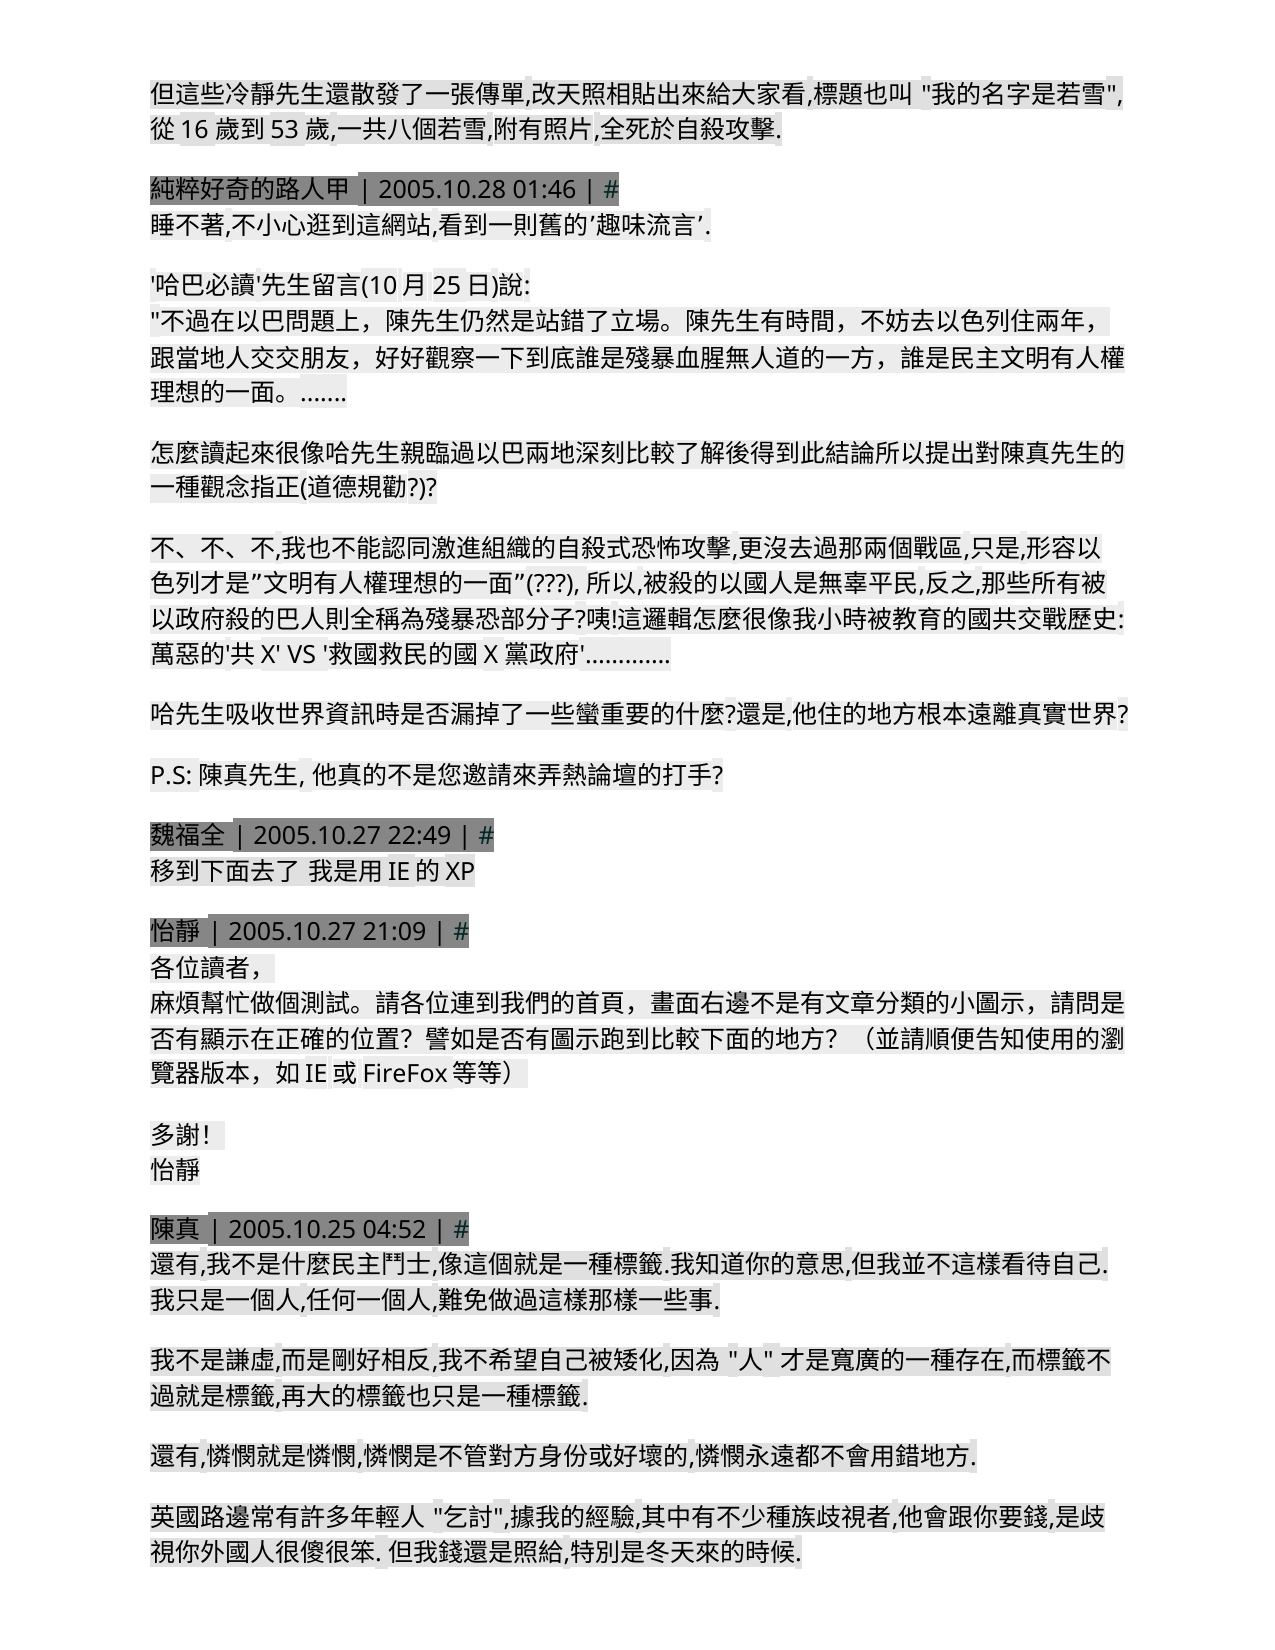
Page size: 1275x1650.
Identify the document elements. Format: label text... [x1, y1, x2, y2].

text 我不是謙虛,而是剛好相反,我不希望自己被矮化,因為 "人" 才是寬廣的一種存在,而標籤不過就是標籤,再大的標籤也只是一種標籤. [150, 1342, 1125, 1412]
text 陳真 | 2005.10.25 04:52 | # [150, 1210, 1125, 1246]
text 怡靜 | 2005.10.27 21:09 | # [150, 912, 1125, 948]
text 哈先生吸收世界資訊時是否漏掉了一些蠻重要的什麼?還是,他住的地方根本遠離真實世界? [150, 696, 1125, 731]
text '哈巴必讀'先生留言(10月25日)說: "不過在以巴問題上，陳先生仍然是站錯了立場。陳先生有時間，不妨去以色列住兩年，跟當地人交交朋友，好好觀察一下到底誰是殘暴血腥無人道的一方，誰是民主文明有人權理想的一面。....... [150, 267, 1125, 408]
text 純粹好奇的路人甲 | 2005.10.28 01:46 | # [150, 171, 1125, 206]
text 但這些冷靜先生還散發了一張傳單,改天照相貼出來給大家看,標題也叫 "我的名字是若雪",從16 歲到53 歲,一共八個若雪,附有照片,全死於自殺攻擊. [150, 75, 1125, 146]
text 睡不著,不小心逛到這網站,看到一則舊的’趣味流言’. [150, 206, 1125, 242]
text 各位讀者， 麻煩幫忙做個測試。請各位連到我們的首頁，畫面右邊不是有文章分類的小圖示，請問是否有顯示在正確的位置？譬如是否有圖示跑到比較下面的地方？（並請順便告知使用的瀏覽器版本，如IE或FireFox等等） [150, 948, 1125, 1089]
text P.S: 陳真先生, 他真的不是您邀請來弄熱論壇的打手? [150, 756, 1125, 792]
text 還有,我不是什麼民主鬥士,像這個就是一種標籤.我知道你的意思,但我並不這樣看待自己.我只是一個人,任何一個人,難免做過這樣那樣一些事. [150, 1246, 1125, 1317]
text 英國路邊常有許多年輕人 "乞討",據我的經驗,其中有不少種族歧視者,他會跟你要錢,是歧視你外國人很傻很笨. 但我錢還是照給,特別是冬天來的時候. [150, 1498, 1125, 1569]
text 不、不、不,我也不能認同激進組織的自殺式恐怖攻擊,更沒去過那兩個戰區,只是,形容以色列才是”文明有人權理想的一面”(???), 所以,被殺的以國人是無辜平民,反之,那些所有被以政府殺的巴人則全稱為殘暴恐部分子?咦!這邏輯怎麼很像我小時被教育的國共交戰歷史: 萬惡的'共X' VS '救國救民的國X 黨政府'…………. [150, 529, 1125, 671]
text 怎麼讀起來很像哈先生親臨過以巴兩地深刻比較了解後得到此結論所以提出對陳真先生的一種觀念指正(道德規勸?)? [150, 433, 1125, 504]
text 魏福全 | 2005.10.27 22:49 | # [150, 817, 1125, 852]
text 移到下面去了 我是用IE的XP [150, 852, 1125, 887]
text 多謝！ 怡靜 [150, 1114, 1125, 1185]
text 還有,憐憫就是憐憫,憐憫是不管對方身份或好壞的,憐憫永遠都不會用錯地方. [150, 1437, 1125, 1473]
